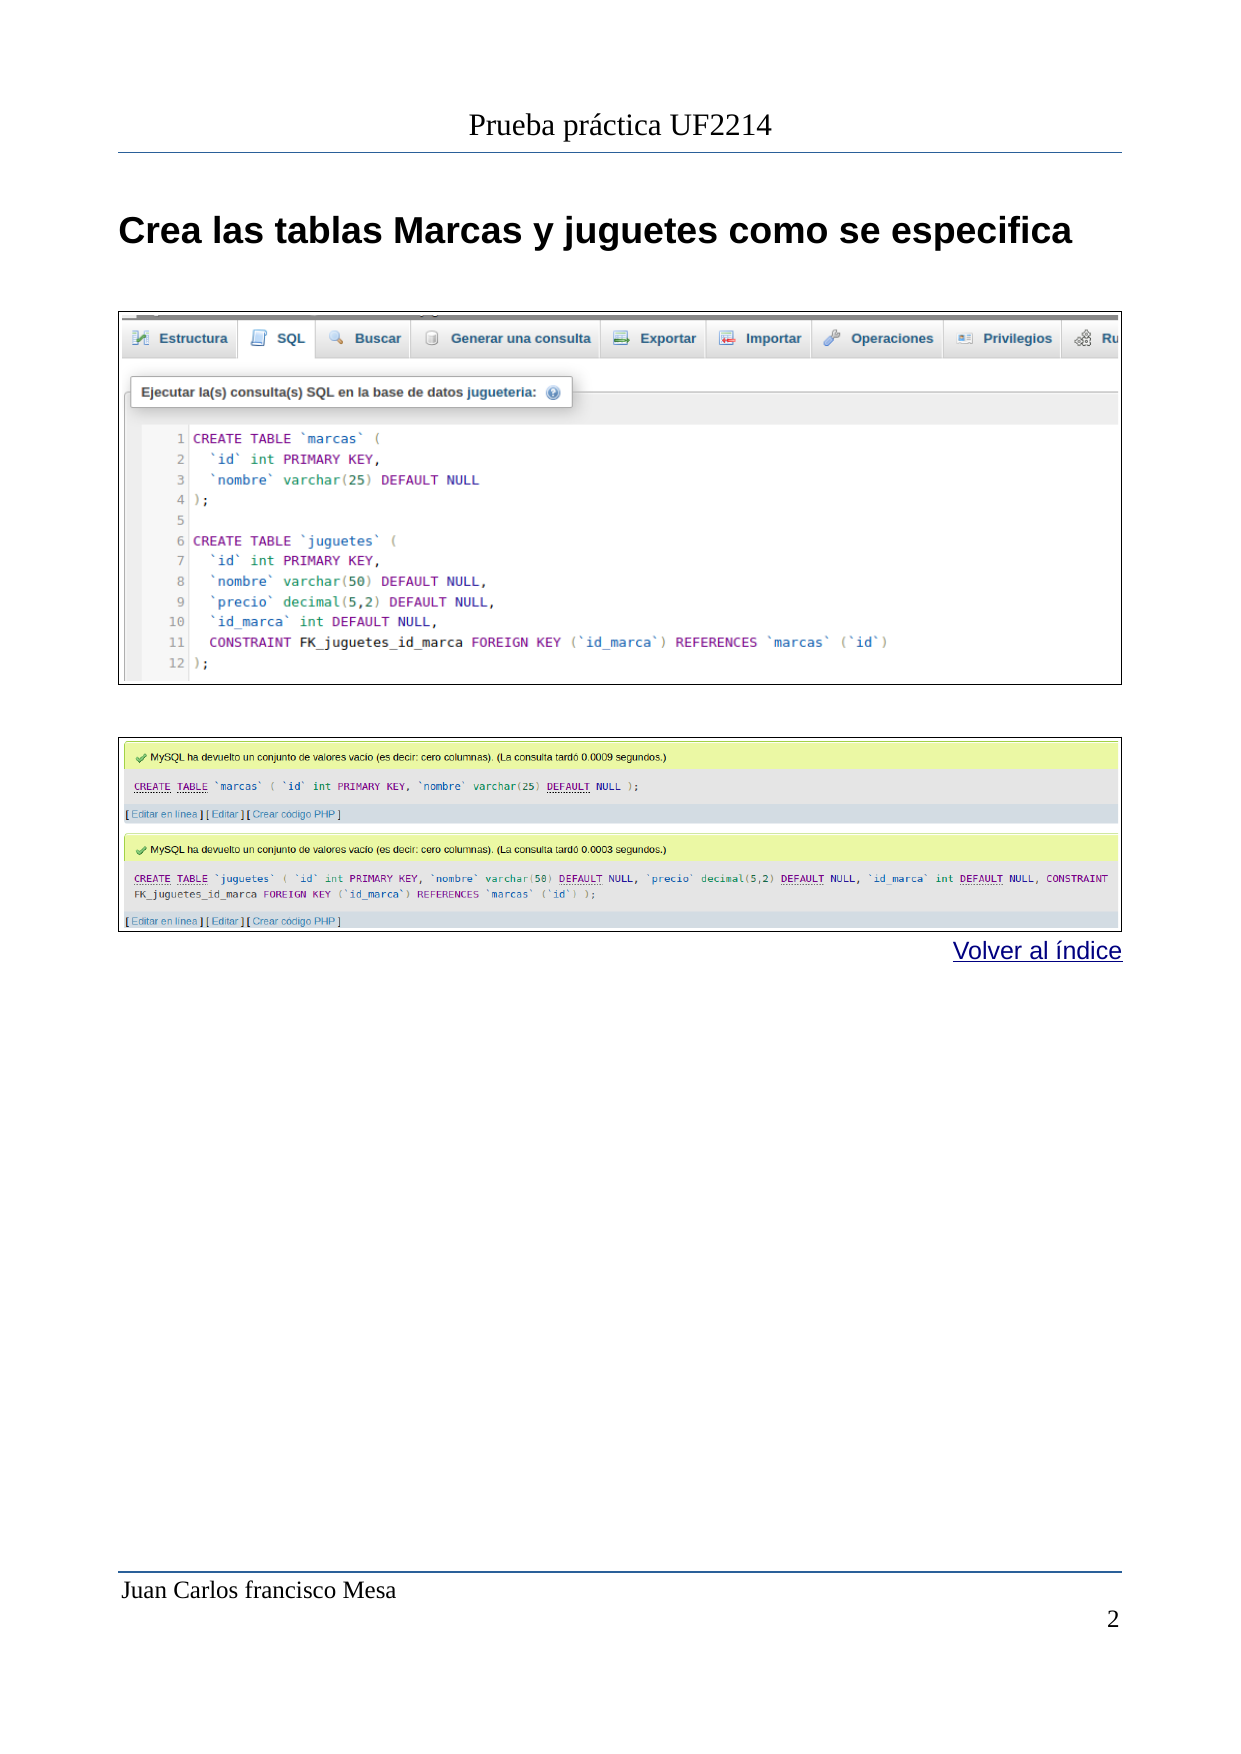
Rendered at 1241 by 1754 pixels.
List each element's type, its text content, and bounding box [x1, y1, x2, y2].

picture [122, 315, 1119, 681]
text Volver al índice [118, 932, 1122, 965]
picture [122, 740, 1119, 928]
subtitle Crea las tablas Marcas y juguetes como se especifica [118, 208, 1122, 251]
text [119, 738, 1121, 931]
